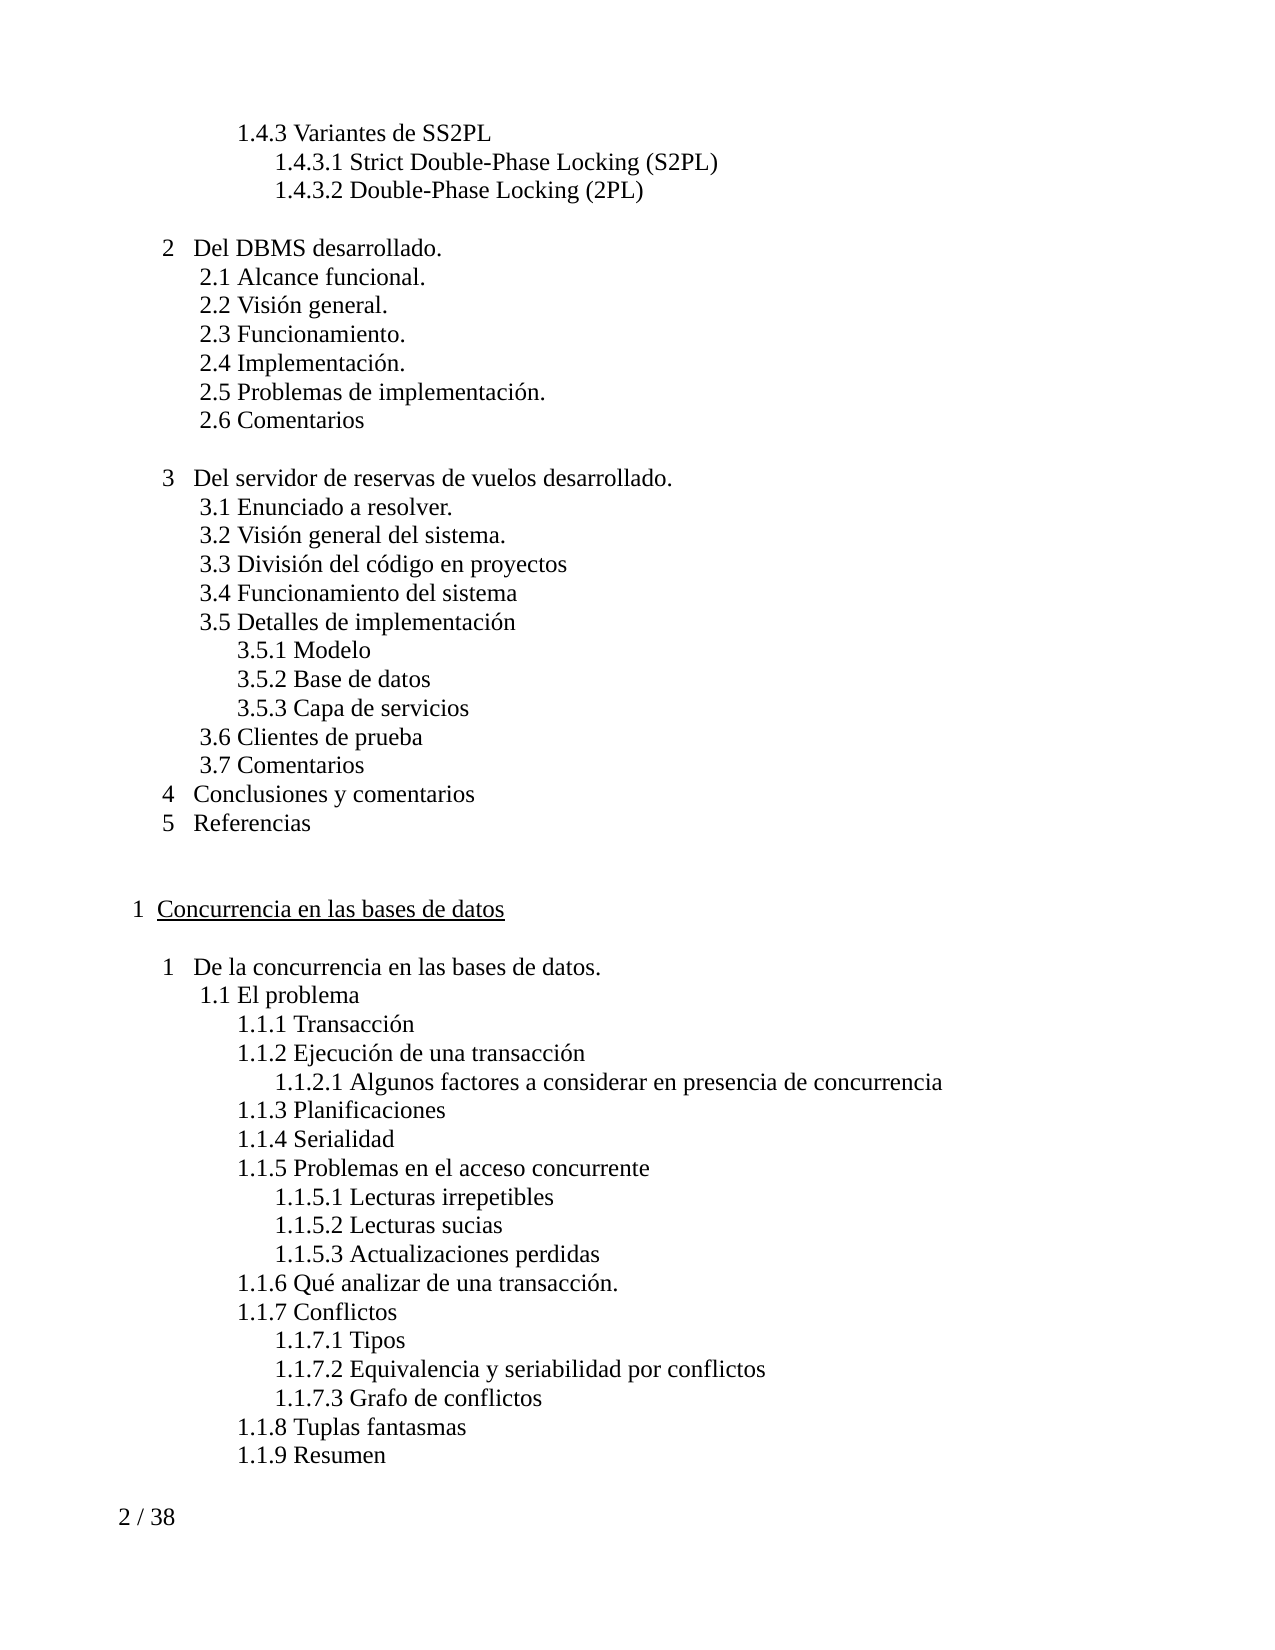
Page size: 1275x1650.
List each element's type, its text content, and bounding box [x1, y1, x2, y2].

list Enunciado a resolver. [193, 492, 1157, 521]
list Actualizaciones perdidas [268, 1239, 1157, 1268]
list Alcance funcional. [193, 262, 1157, 291]
list Del servidor de reservas de vuelos desarrollado. [156, 463, 1157, 492]
list Detalles de implementación [193, 607, 1157, 636]
list Visión general del sistema. [193, 521, 1157, 549]
list Del DBMS desarrollado. [156, 233, 1157, 262]
list Ejecución de una transacción [231, 1038, 1157, 1067]
list Algunos factores a considerar en presencia de concurrencia [268, 1067, 1157, 1096]
list Concurrencia en las bases de datos [126, 894, 1157, 923]
list Modelo [231, 636, 1157, 664]
list El problema [193, 981, 1157, 1009]
list Clientes de prueba [193, 722, 1157, 751]
list Implementación. [193, 348, 1157, 377]
list Equivalencia y seriabilidad por conflictos [268, 1354, 1157, 1383]
list Lecturas irrepetibles [268, 1182, 1157, 1211]
list Comentarios [193, 751, 1157, 779]
list Planificaciones [231, 1096, 1157, 1124]
list Variantes de SS2PL [231, 118, 1157, 147]
list Referencias [156, 808, 1157, 837]
list Grafo de conflictos [268, 1383, 1157, 1412]
list Funcionamiento del sistema [193, 578, 1157, 607]
list División del código en proyectos [193, 549, 1157, 578]
list De la concurrencia en las bases de datos. [156, 952, 1157, 981]
list Problemas de implementación. [193, 377, 1157, 406]
list Capa de servicios [231, 693, 1157, 722]
list Base de datos [231, 664, 1157, 693]
list Conclusiones y comentarios [156, 779, 1157, 808]
list Serialidad [231, 1124, 1157, 1153]
list Transacción [231, 1009, 1157, 1038]
list Problemas en el acceso concurrente [231, 1153, 1157, 1182]
list Double-Phase Locking (2PL) [268, 176, 1157, 204]
list Conflictos [231, 1297, 1157, 1326]
list Tuplas fantasmas [231, 1412, 1157, 1441]
list Lecturas sucias [268, 1211, 1157, 1239]
list Tipos [268, 1326, 1157, 1354]
list Strict Double-Phase Locking (S2PL) [268, 147, 1157, 176]
list Funcionamiento. [193, 319, 1157, 348]
list Comentarios [193, 406, 1157, 434]
list Resumen [231, 1441, 1157, 1469]
list Qué analizar de una transacción. [231, 1268, 1157, 1297]
list Visión general. [193, 291, 1157, 319]
